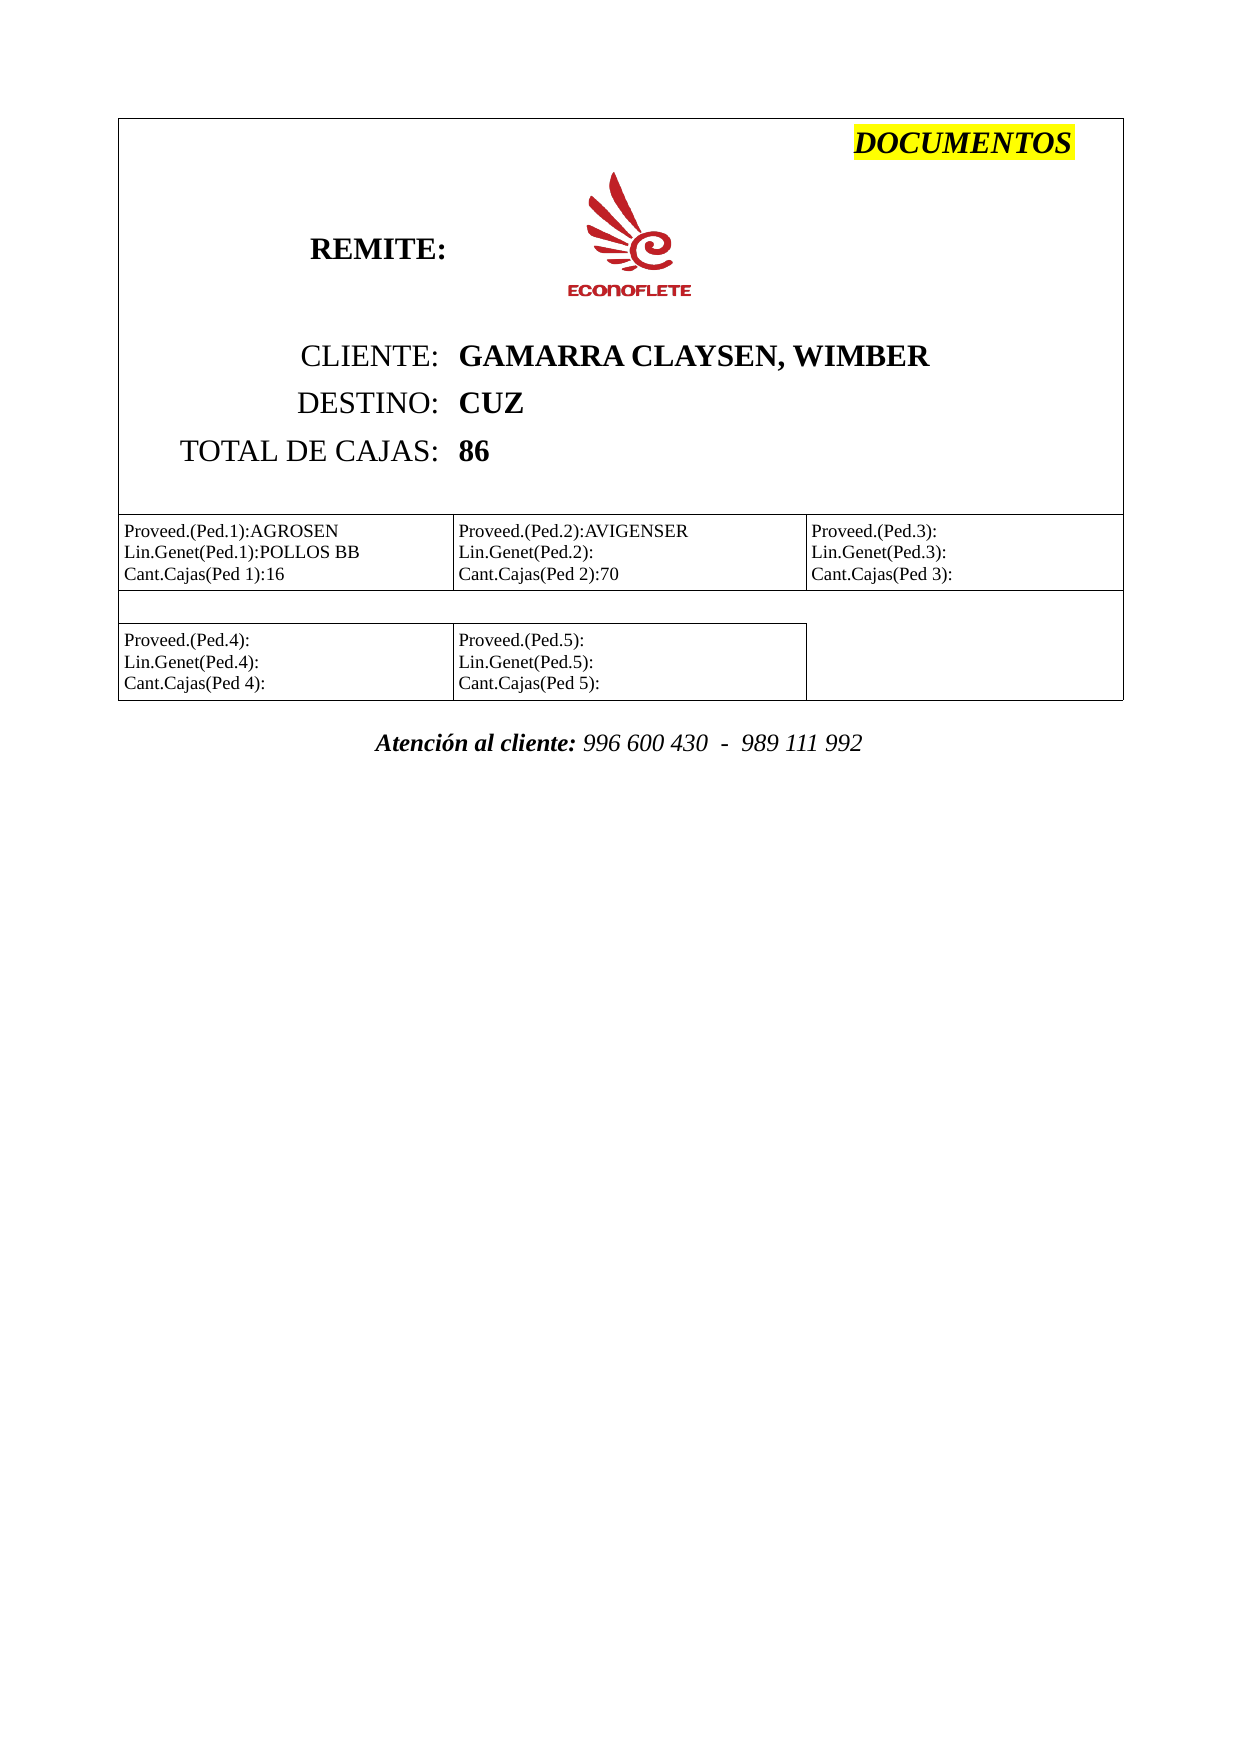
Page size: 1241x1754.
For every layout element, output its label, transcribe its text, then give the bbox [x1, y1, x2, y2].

table_cell Proveed.(Ped.3): Lin.Genet(Ped.3): Cant.Cajas(Ped 3): [807, 515, 1123, 590]
table_cell DESTINO: [119, 379, 453, 426]
table_cell [806, 474, 1123, 514]
table_cell [119, 591, 453, 623]
table_cell [806, 379, 1123, 426]
table_header [453, 119, 806, 166]
table_cell [453, 591, 806, 623]
table_cell [453, 474, 806, 514]
table_cell [453, 166, 806, 332]
table_cell [806, 166, 1123, 332]
table_cell CLIENTE: [119, 332, 453, 379]
table_cell GAMARRA CLAYSEN, WIMBER [453, 332, 1123, 379]
picture [552, 171, 707, 297]
table_header [119, 119, 453, 166]
table_header DOCUMENTOS [806, 119, 1123, 166]
table_cell CUZ [453, 379, 806, 426]
table_cell 86 [453, 426, 1123, 474]
table_cell REMITE: [119, 166, 453, 332]
table_cell Proveed.(Ped.2):AVIGENSER Lin.Genet(Ped.2): Cant.Cajas(Ped 2):70 [454, 515, 806, 590]
table_cell TOTAL DE CAJAS: [119, 426, 453, 474]
table_cell [119, 474, 453, 514]
table_cell [806, 591, 1123, 623]
table_cell Proveed.(Ped.1):AGROSEN Lin.Genet(Ped.1):POLLOS BB Cant.Cajas(Ped 1):16 [119, 515, 453, 590]
table_cell Proveed.(Ped.5): Lin.Genet(Ped.5): Cant.Cajas(Ped 5): [454, 624, 806, 699]
text Atención al cliente: 996 600 430 - 989 111 992 [118, 728, 1122, 757]
table_cell Proveed.(Ped.4): Lin.Genet(Ped.4): Cant.Cajas(Ped 4): [119, 624, 453, 699]
table_cell [807, 623, 1123, 699]
